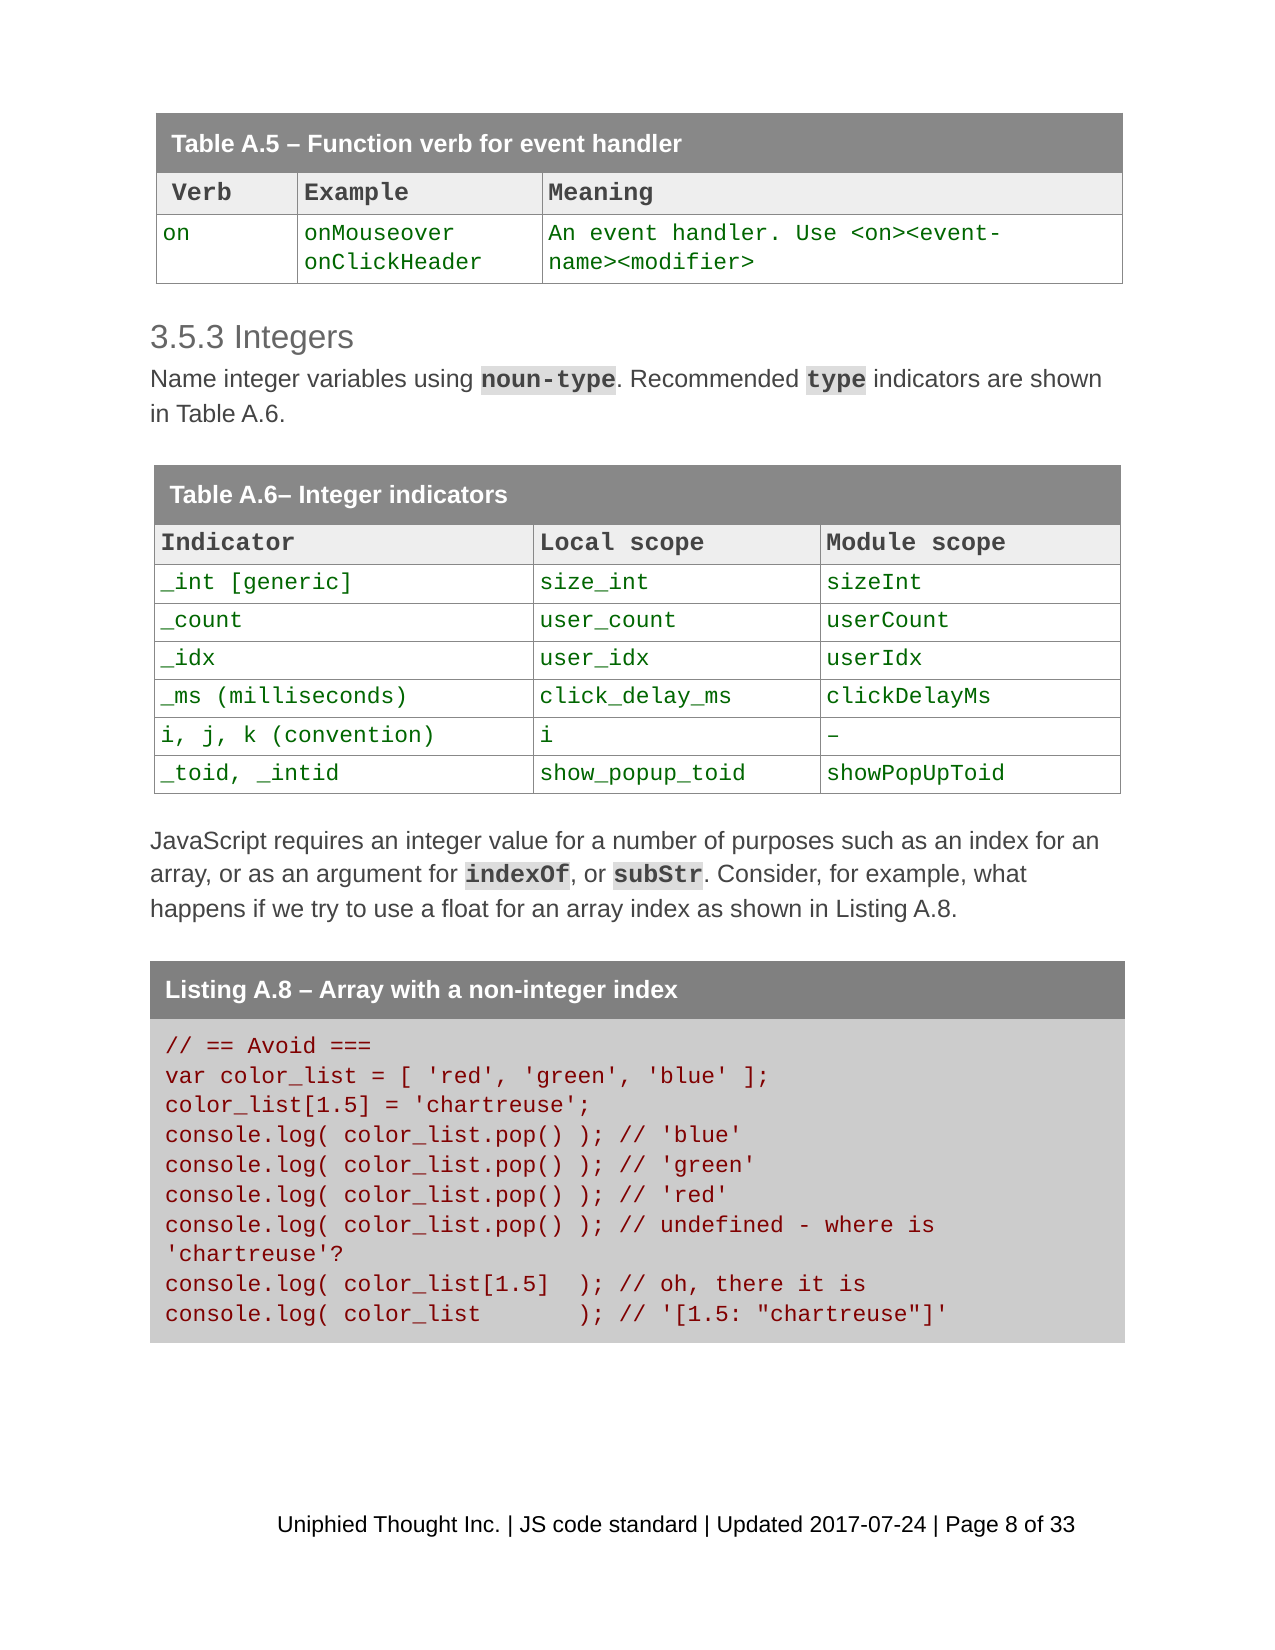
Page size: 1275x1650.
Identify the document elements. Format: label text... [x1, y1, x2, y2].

table_cell user_count [534, 604, 820, 641]
table_cell _idx [155, 642, 533, 679]
table_cell Meaning [543, 173, 1122, 214]
table_cell An event handler. Use <on><event-name><modifier> [543, 215, 1122, 283]
table_cell on [157, 215, 297, 283]
table_cell userCount [821, 604, 1120, 641]
table_cell _count [155, 604, 533, 641]
table_cell click_delay_ms [534, 680, 820, 717]
table_cell _int [generic] [155, 565, 533, 602]
table_cell onMouseover onClickHeader [298, 215, 542, 283]
table_header Table A.5 – Function verb for event handler [157, 114, 1122, 172]
table_cell Indicator [155, 525, 533, 564]
table_cell clickDelayMs [821, 680, 1120, 717]
table_cell userIdx [821, 642, 1120, 679]
table_cell Verb [157, 173, 297, 214]
table_header Listing A.8 – Array with a non-integer index [150, 961, 1125, 1019]
table_cell Local scope [534, 525, 820, 564]
table_header Table A.6– Integer indicators [155, 466, 1120, 524]
table_cell i [534, 718, 820, 755]
table_cell Module scope [821, 525, 1120, 564]
table_cell _toid, _intid [155, 756, 533, 793]
table_cell // == Avoid === var color_list = [ 'red', 'green', 'blue' ]; color_list[1.5] = 'chartreuse'; console.log( color_list.pop() ); // 'blue' console.log( color_list.pop() ); // 'green' console.log( color_list.pop() ); // 'red' console.log( color_list.pop() ); // undefined - where is 'chartreuse'? console.log( color_list[1.5] ); // oh, there it is console.log( color_list ); // '[1.5: "chartreuse"]' [150, 1019, 1125, 1343]
table_cell user_idx [534, 642, 820, 679]
table_cell size_int [534, 565, 820, 602]
text JavaScript requires an integer value for a number of purposes such as an index for an array, or as an argument for indexOf, or subStr. Consider, for example, what happens if we try to use a float for an array index as shown in Listing A.8. [150, 826, 1125, 923]
table_cell i, j, k (convention) [155, 718, 533, 755]
table_cell sizeInt [821, 565, 1120, 602]
table_cell Example [298, 173, 542, 214]
table_cell show_popup_toid [534, 756, 820, 793]
subtitle Integers [150, 317, 1125, 355]
table_cell showPopUpToid [821, 756, 1120, 793]
text Name integer variables using noun-type. Recommended type indicators are shown in Table A.6. [150, 364, 1125, 428]
table_cell _ms (milliseconds) [155, 680, 533, 717]
table_cell – [821, 718, 1120, 755]
